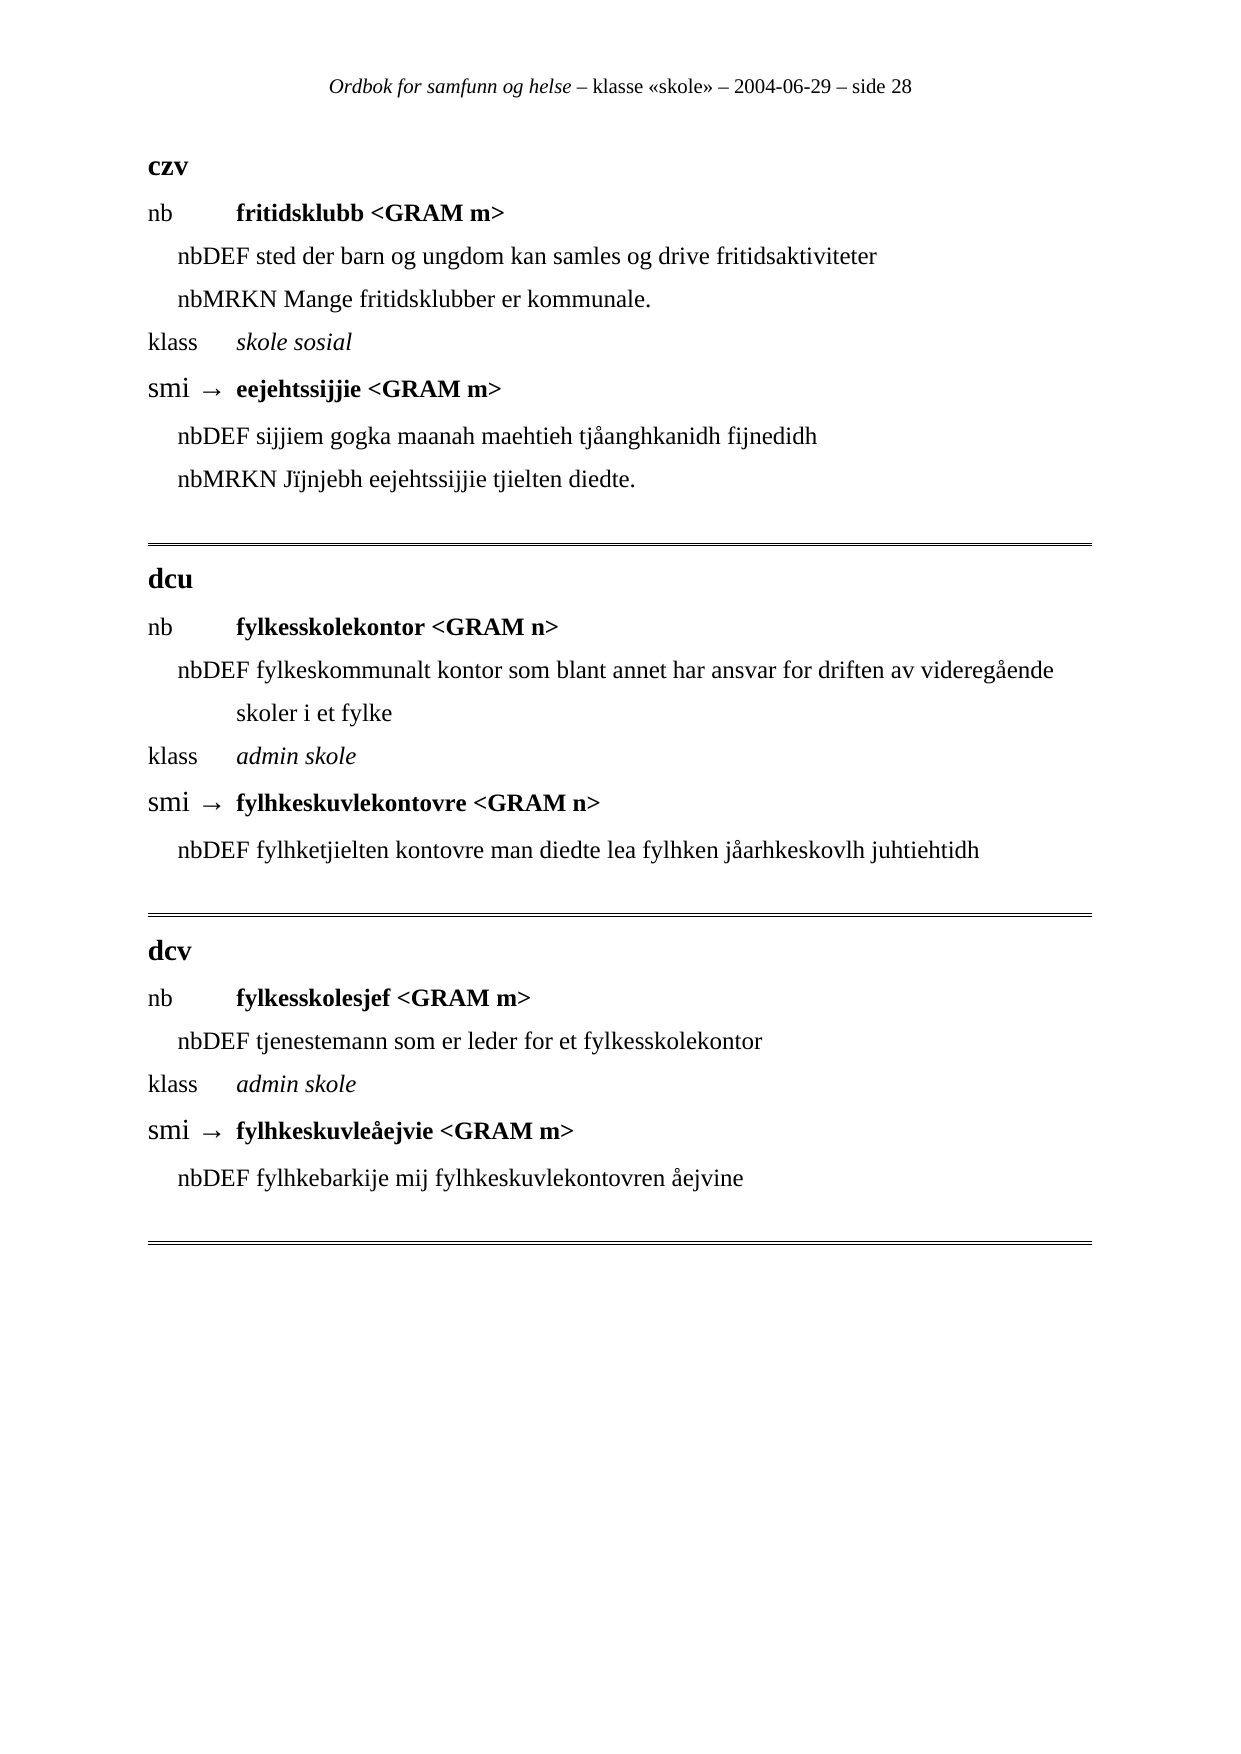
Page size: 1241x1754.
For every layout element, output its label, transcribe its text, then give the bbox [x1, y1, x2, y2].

text nbDEF tjenestemann som er leder for et fylkesskolekontor [177, 1026, 1092, 1055]
text smi → fylhkeskuvlekontovre <GRAM n> [148, 784, 1092, 818]
text nb fritidsklubb <GRAM m> [148, 198, 1092, 227]
text nbDEF fylhketjielten kontovre man diedte lea fylhken jåarhkeskovlh juhtiehtidh [177, 835, 1092, 863]
text czv [148, 148, 1092, 181]
text nbDEF sted der barn og ungdom kan samles og drive fritidsaktiviteter [177, 241, 1092, 270]
text nbDEF fylhkebarkije mij fylhkeskuvlekontovren åejvine [177, 1163, 1092, 1191]
text nb fylkesskolekontor <GRAM n> [148, 612, 1092, 641]
text nbMRKN Mange fritidsklubber er kommunale. [177, 284, 1092, 313]
text nbMRKN Jïjnjebh eejehtssijjie tjielten diedte. [177, 464, 1092, 493]
text klass skole sosial [148, 327, 1092, 356]
text smi → fylhkeskuvleåejvie <GRAM m> [148, 1112, 1092, 1146]
text nbDEF fylkeskommunalt kontor som blant annet har ansvar for driften av videregående skoler i et fylke [177, 655, 1092, 727]
text dcu [148, 562, 1092, 595]
text dcv [148, 933, 1092, 966]
text klass admin skole [148, 1069, 1092, 1098]
text nb fylkesskolesjef <GRAM m> [148, 983, 1092, 1012]
text nbDEF sijjiem gogka maanah maehtieh tjåanghkanidh fijnedidh [177, 421, 1092, 449]
text klass admin skole [148, 741, 1092, 770]
text smi → eejehtssijjie <GRAM m> [148, 370, 1092, 404]
